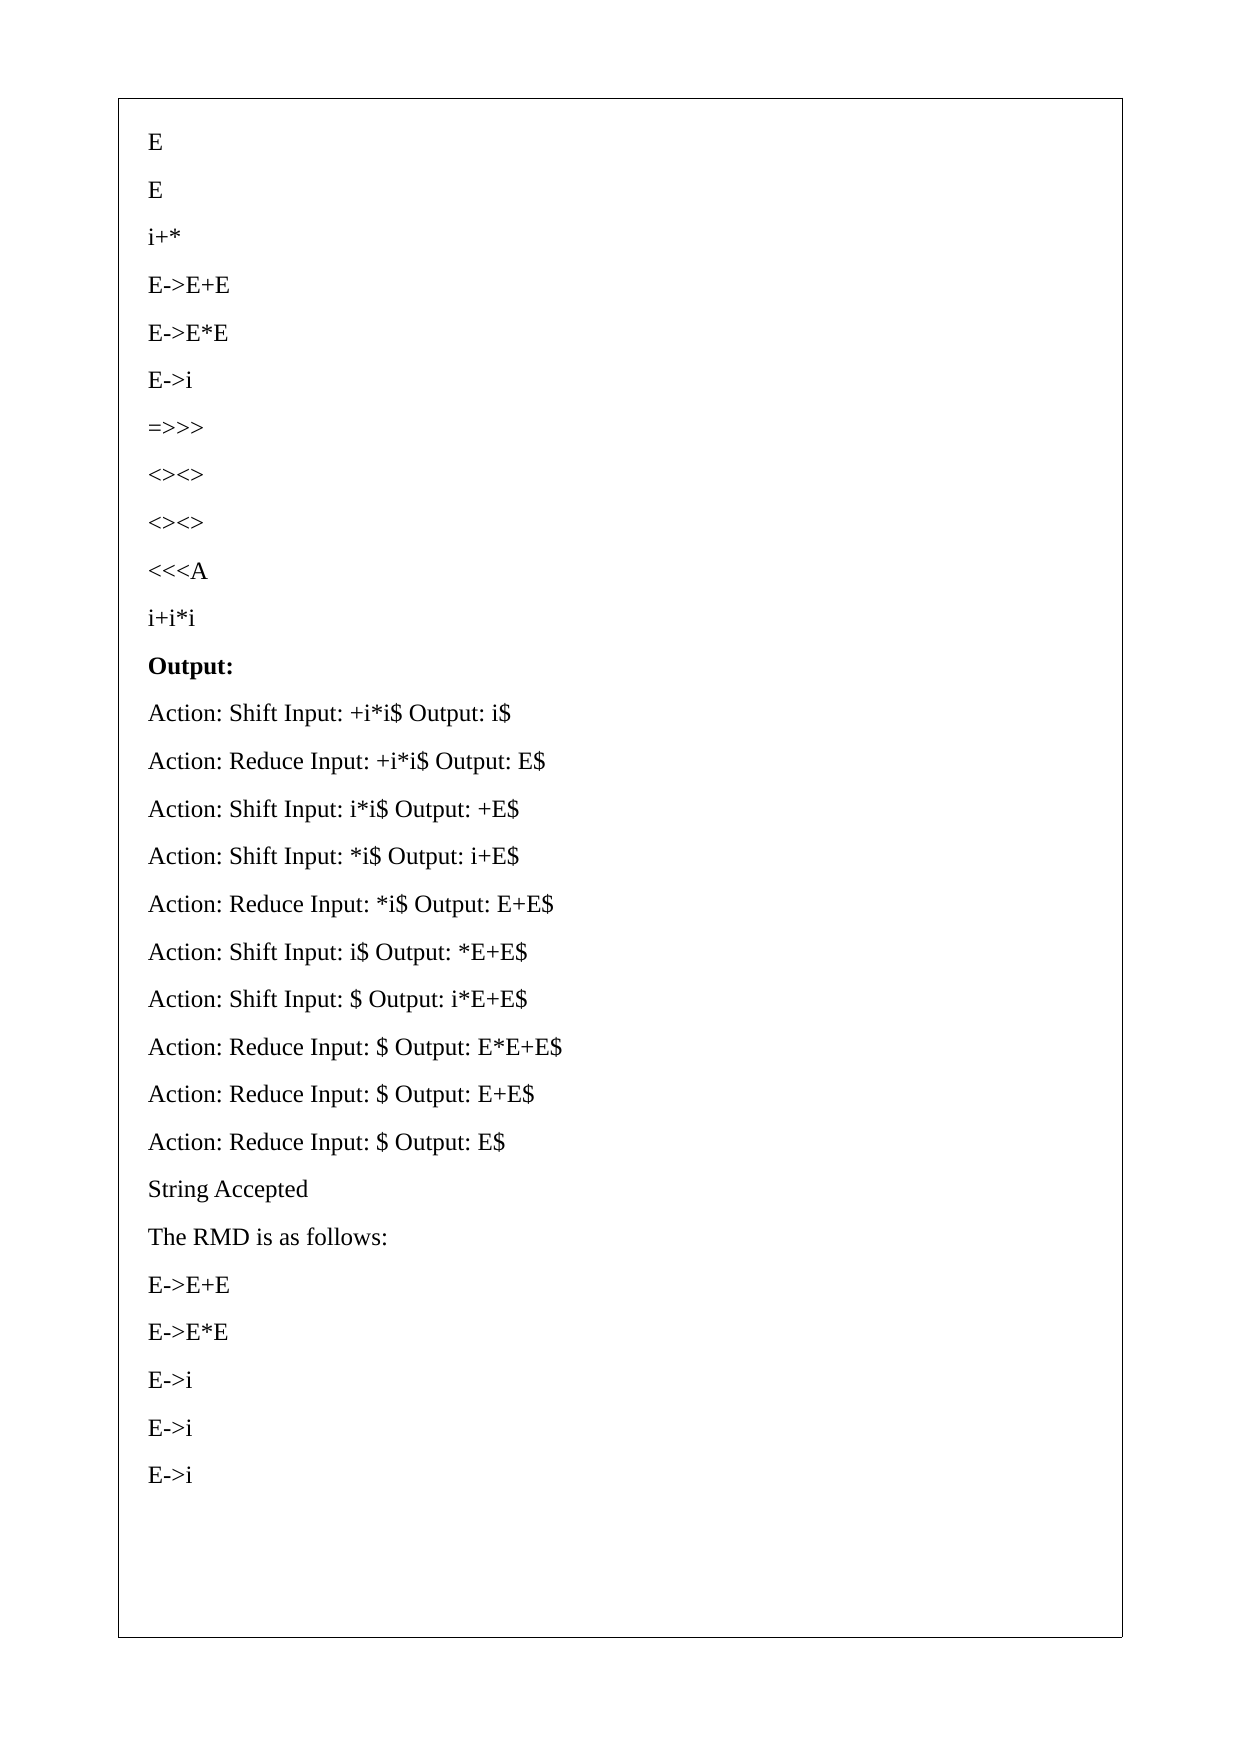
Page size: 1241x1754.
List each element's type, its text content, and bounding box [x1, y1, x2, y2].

text E [148, 127, 1092, 156]
text =>>> [148, 413, 1092, 442]
text Action: Shift Input: i*i$ Output: +E$ [148, 794, 1092, 822]
text E->E*E [148, 1317, 1092, 1346]
text Action: Shift Input: $ Output: i*E+E$ [148, 984, 1092, 1013]
text Action: Shift Input: i$ Output: *E+E$ [148, 937, 1092, 965]
text Action: Reduce Input: $ Output: E*E+E$ [148, 1032, 1092, 1061]
text i+i*i [148, 603, 1092, 632]
text Action: Shift Input: *i$ Output: i+E$ [148, 841, 1092, 870]
text Action: Shift Input: +i*i$ Output: i$ [148, 698, 1092, 727]
text <><> [148, 508, 1092, 537]
text E->i [148, 1365, 1092, 1394]
text Action: Reduce Input: +i*i$ Output: E$ [148, 746, 1092, 775]
text E->E*E [148, 318, 1092, 346]
text E [148, 175, 1092, 204]
text The RMD is as follows: [148, 1222, 1092, 1251]
text Action: Reduce Input: *i$ Output: E+E$ [148, 889, 1092, 918]
text String Accepted [148, 1174, 1092, 1203]
text E->i [148, 1413, 1092, 1441]
text <><> [148, 461, 1092, 489]
text i+* [148, 222, 1092, 251]
text Action: Reduce Input: $ Output: E+E$ [148, 1079, 1092, 1108]
text <<<A [148, 556, 1092, 584]
text E->i [148, 1460, 1092, 1489]
text E->i [148, 365, 1092, 394]
text Output: [148, 651, 1092, 680]
text E->E+E [148, 270, 1092, 299]
text E->E+E [148, 1270, 1092, 1298]
text Action: Reduce Input: $ Output: E$ [148, 1127, 1092, 1156]
